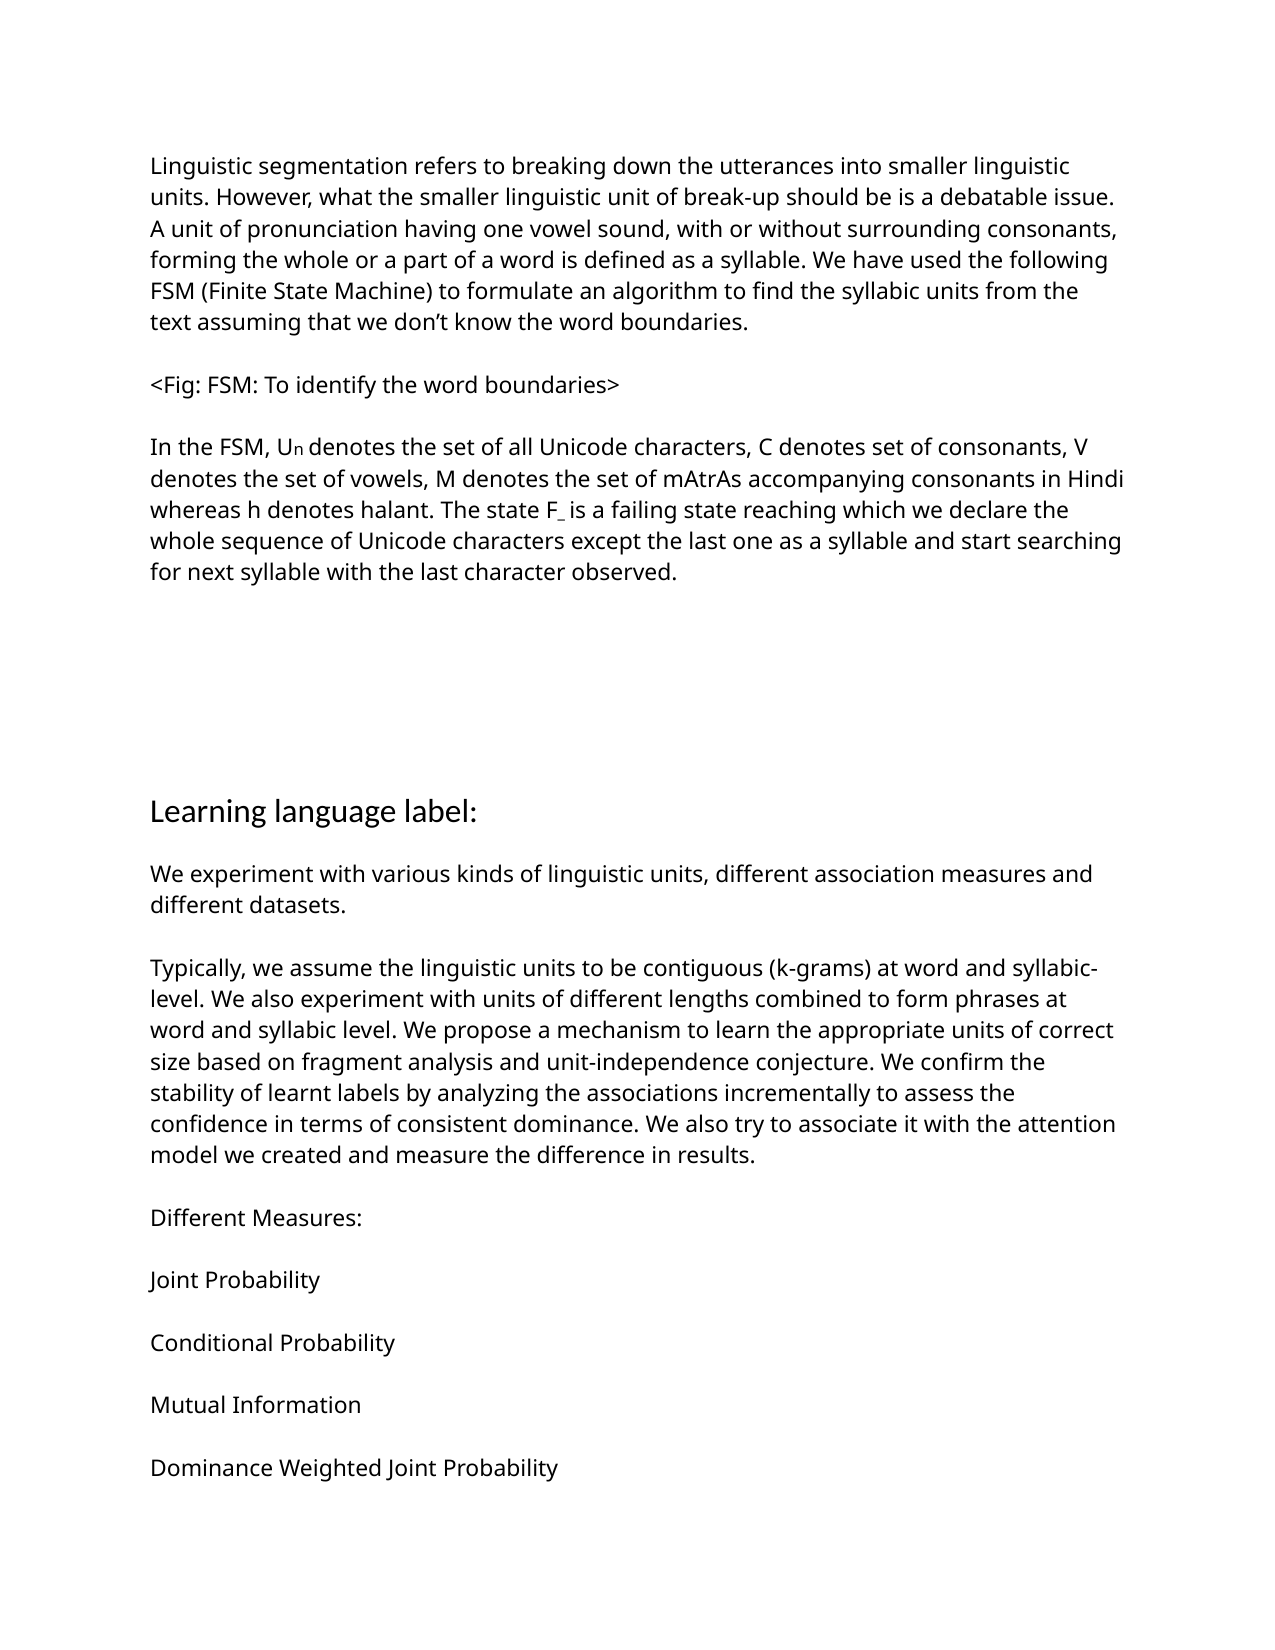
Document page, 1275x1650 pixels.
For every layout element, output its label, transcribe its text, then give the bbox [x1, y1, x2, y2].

text Mutual Information [150, 1389, 1125, 1420]
text Dominance Weighted Joint Probability [150, 1452, 1125, 1483]
text In the FSM, Un denotes the set of all Unicode characters, C denotes set of consonants, V denotes the set of vowels, M denotes the set of mAtrAs accompanying consonants in Hindi whereas h denotes halant. The state F_ is a failing state reaching which we declare the whole sequence of Unicode characters except the last one as a syllable and start searching for next syllable with the last character observed. [150, 431, 1125, 587]
text Typically, we assume the linguistic units to be contiguous (k-grams) at word and syllabic-level. We also experiment with units of different lengths combined to form phrases at word and syllabic level. We propose a mechanism to learn the appropriate units of correct size based on fragment analysis and unit-independence conjecture. We confirm the stability of learnt labels by analyzing the associations incrementally to assess the confidence in terms of consistent dominance. We also try to associate it with the attention model we created and measure the difference in results. [150, 952, 1125, 1170]
text Conditional Probability [150, 1327, 1125, 1358]
text Linguistic segmentation refers to breaking down the utterances into smaller linguistic units. However, what the smaller linguistic unit of break-up should be is a debatable issue. A unit of pronunciation having one vowel sound, with or without surrounding consonants, forming the whole or a part of a word is defined as a syllable. We have used the following FSM (Finite State Machine) to formulate an algorithm to find the syllabic units from the text assuming that we don’t know the word boundaries. [150, 150, 1125, 337]
text <Fig: FSM: To identify the word boundaries> [150, 369, 1125, 400]
text Joint Probability [150, 1264, 1125, 1295]
text We experiment with various kinds of linguistic units, different association measures and different datasets. [150, 858, 1125, 920]
text Different Measures: [150, 1202, 1125, 1233]
text Learning language label: [150, 790, 1125, 831]
